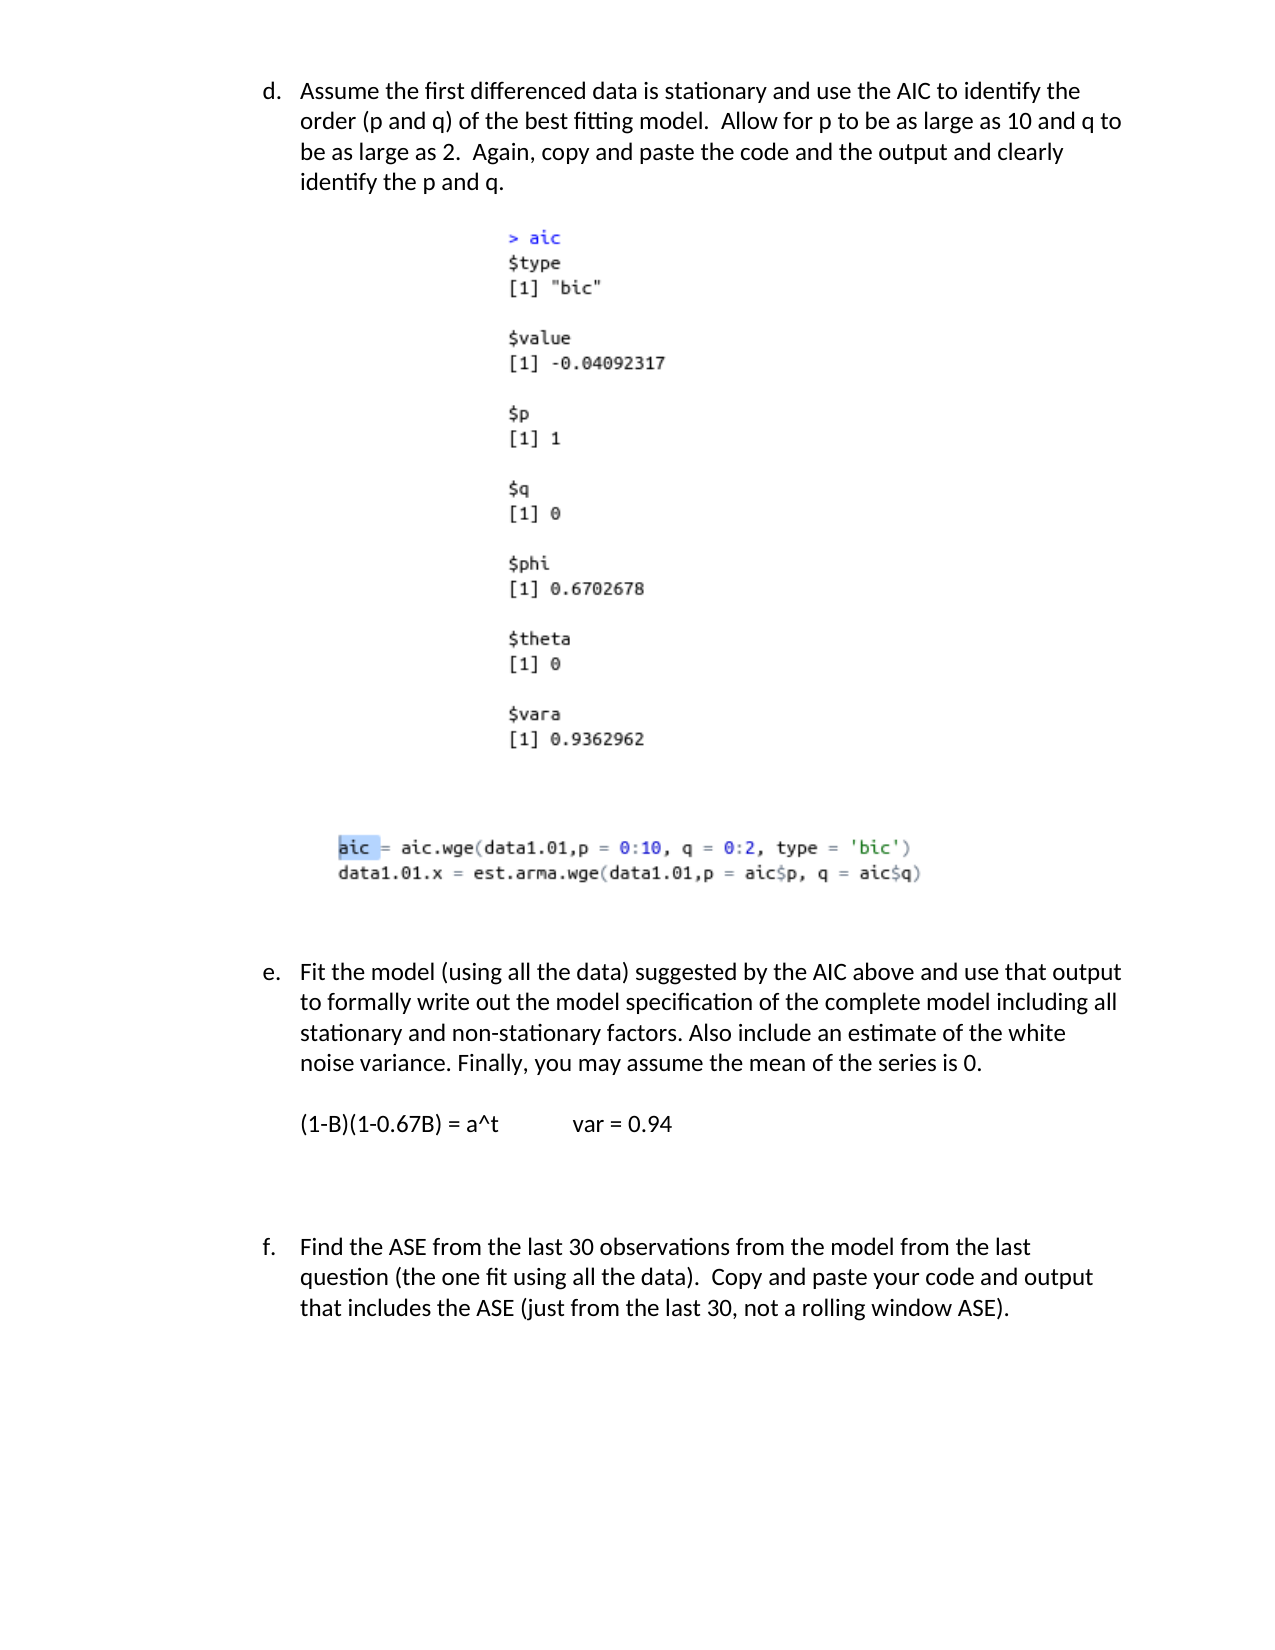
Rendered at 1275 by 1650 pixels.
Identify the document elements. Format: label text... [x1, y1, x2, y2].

list Find the ASE from the last 30 observations from the model from the last question (the one fit using all the data). Copy and paste your code and output that includes the ASE (just from the last 30, not a rolling window ASE). [262, 1231, 1125, 1322]
list (1-B)(1-0.67B) = a^t var = 0.94 [300, 1108, 1125, 1139]
list Fit the model (using all the data) suggested by the AIC above and use that output to formally write out the model specification of the complete model including all stationary and non-stationary factors. Also include an estimate of the white noise variance. Finally, you may assume the mean of the series is 0. [262, 956, 1125, 1078]
picture [507, 227, 768, 758]
picture [334, 818, 941, 895]
list Assume the first differenced data is stationary and use the AIC to identify the order (p and q) of the best fitting model. Allow for p to be as large as 10 and q to be as large as 2. Again, copy and paste the code and the output and clearly identify the p and q. [262, 75, 1125, 197]
